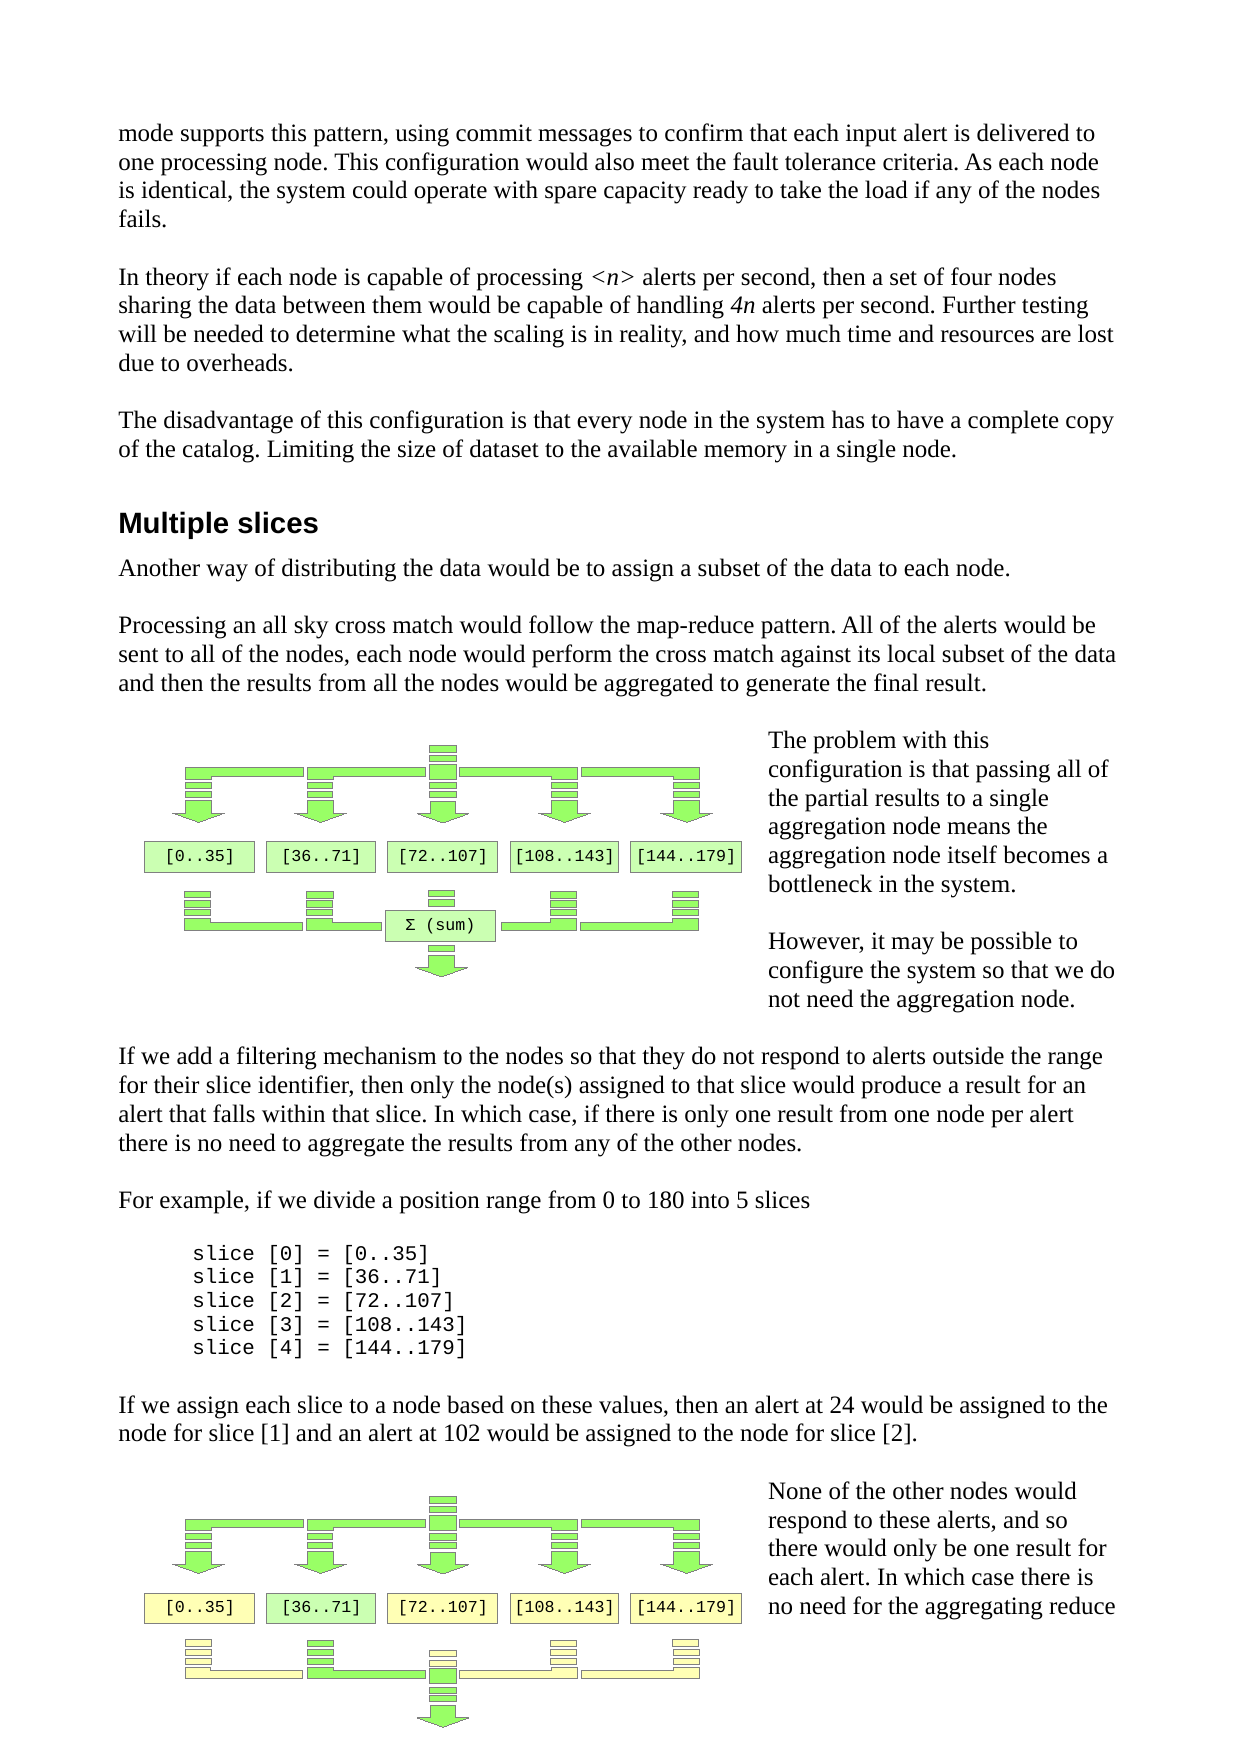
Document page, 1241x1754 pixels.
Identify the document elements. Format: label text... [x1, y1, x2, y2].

text If we add a filtering mechanism to the nodes so that they do not respond to alerts outside the range for their slice identifier, then only the node(s) assigned to that slice would produce a result for an alert that falls within that slice. In which case, if there is only one result from one node per alert there is no need to aggregate the results from any of the other nodes. [118, 1041, 1122, 1156]
text The problem with this configuration is that passing all of the partial results to a single aggregation node means the aggregation node itself becomes a bottleneck in the system. [768, 725, 1122, 898]
text The disadvantage of this configuration is that every node in the system has to have a complete copy of the catalog. Limiting the size of dataset to the available memory in a single node. [118, 406, 1122, 463]
text mode supports this pattern, using commit messages to confirm that each input alert is delivered to one processing node. This configuration would also meet the fault tolerance criteria. As each node is identical, the system could operate with spare capacity ready to take the load if any of the nodes fails. [118, 118, 1122, 233]
text slice [3] = [108..143] [192, 1314, 1122, 1337]
subtitle Multiple slices [118, 506, 1122, 540]
text None of the other nodes would respond to these alerts, and so there would only be one result for each alert. In which case there is no need for the aggregating reduce [768, 1476, 1122, 1620]
text However, it may be possible to configure the system so that we do not need the aggregation node. [118, 926, 1122, 1013]
text Processing an all sky cross match would follow the map-reduce pattern. All of the alerts would be sent to all of the nodes, each node would perform the cross match against its local subset of the data and then the results from all the nodes would be aggregated to generate the final result. [118, 610, 1122, 696]
text In theory if each node is capable of processing <n> alerts per second, then a set of four nodes sharing the data between them would be capable of handling 4n alerts per second. Further testing will be needed to determine what the scaling is in reality, and how much time and resources are lost due to overheads. [118, 262, 1122, 377]
text slice [0] = [0..35] [192, 1243, 1122, 1266]
text slice [1] = [36..71] [192, 1266, 1122, 1290]
text slice [4] = [144..179] [192, 1337, 1122, 1361]
text For example, if we divide a position range from 0 to 180 into 5 slices [118, 1185, 1122, 1214]
text If we assign each slice to a node based on these values, then an alert at 24 would be assigned to the node for slice [1] and an alert at 102 would be assigned to the node for slice [2]. [118, 1390, 1122, 1447]
text slice [2] = [72..107] [192, 1290, 1122, 1314]
text Another way of distributing the data would be to assign a subset of the data to each node. [118, 553, 1122, 581]
